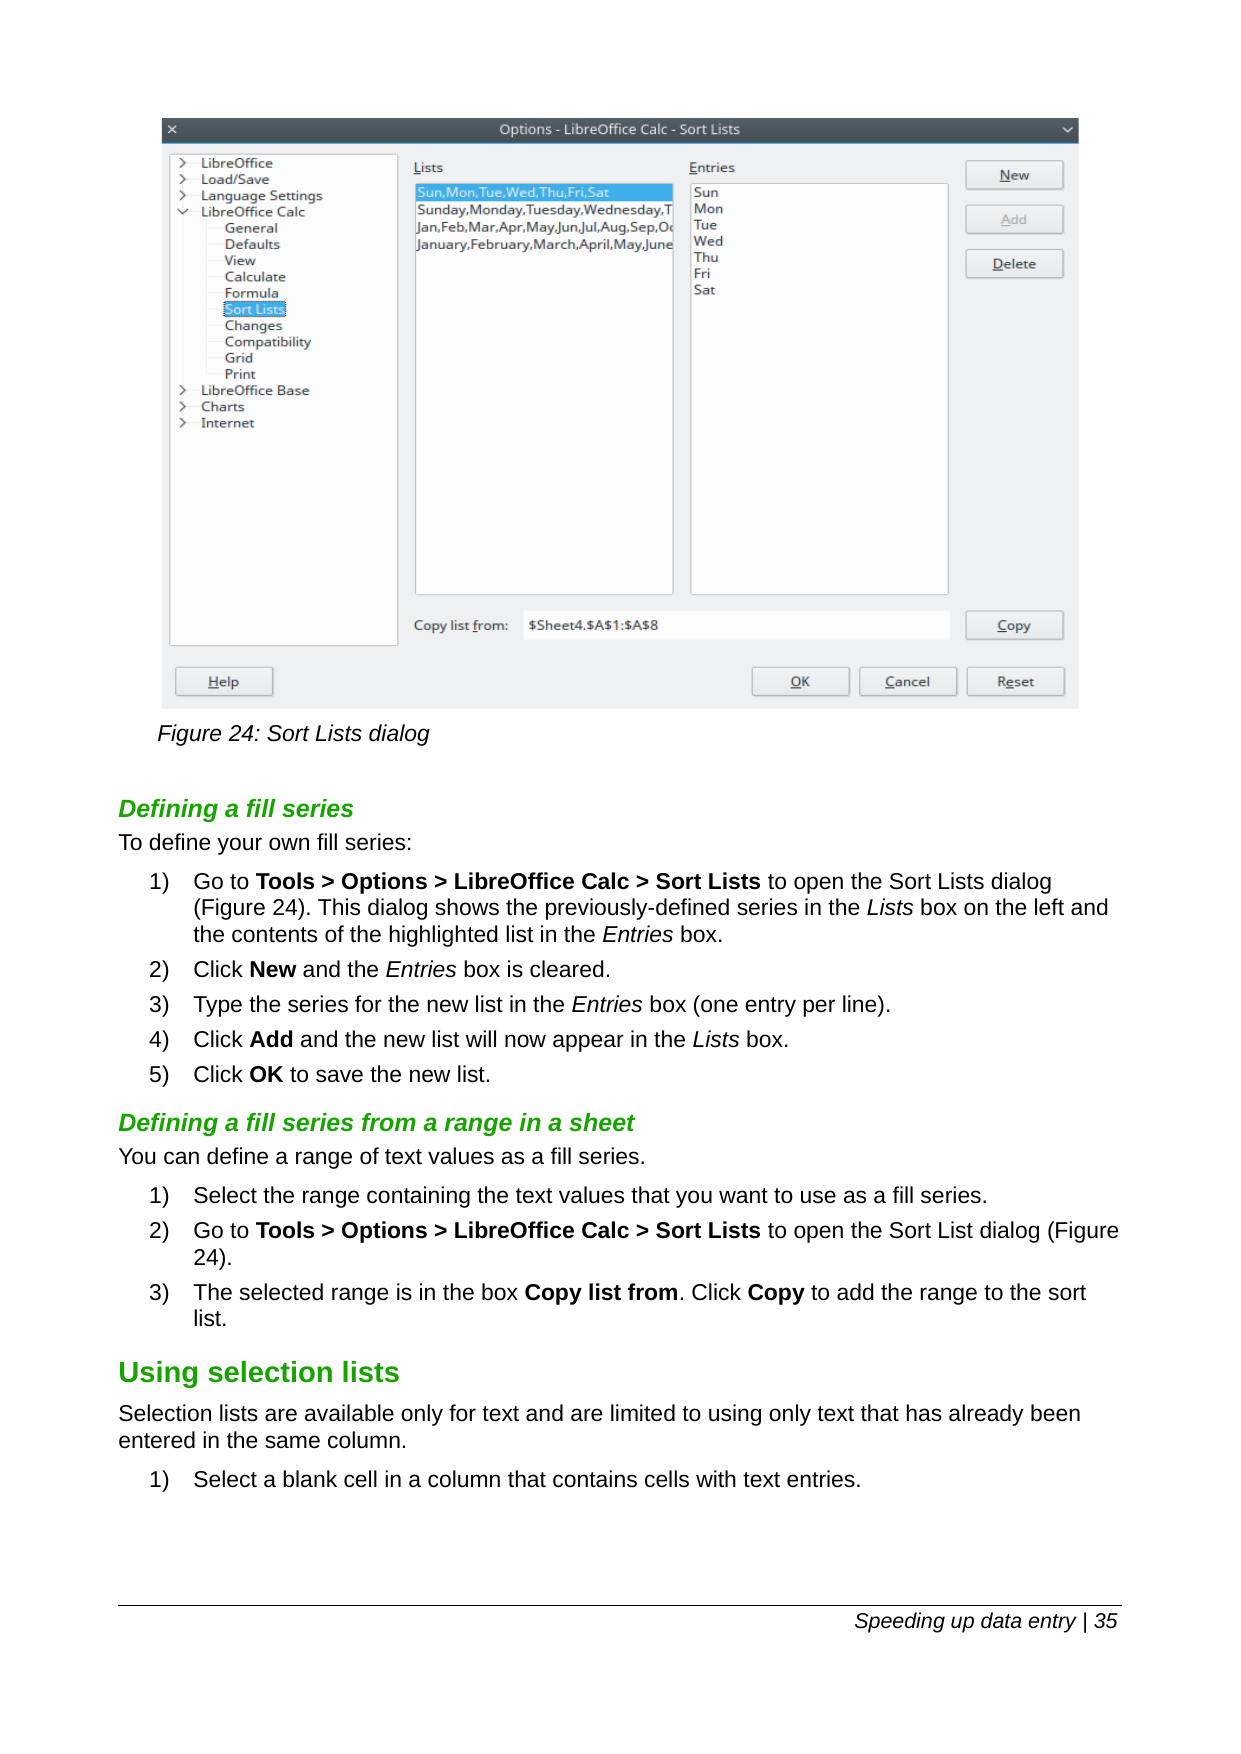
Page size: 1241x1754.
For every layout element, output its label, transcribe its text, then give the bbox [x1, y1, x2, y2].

list Click OK to save the new list. [169, 1061, 1122, 1088]
subtitle Defining a fill series from a range in a sheet [118, 1108, 1122, 1137]
list Select a blank cell in a column that contains cells with text entries. [169, 1466, 1122, 1492]
list Select the range containing the text values that you want to use as a fill series. [169, 1182, 1122, 1208]
list Go to Tools > Options > LibreOffice Calc > Sort Lists to open the Sort List dialog (Figure 24). [169, 1217, 1122, 1270]
list The selected range is in the box Copy list from. Click Copy to add the range to the sort list. [169, 1279, 1122, 1331]
list To define your own fill series: [118, 829, 1122, 855]
text Selection lists are available only for text and are limited to using only text that has already been entered in the same column. [118, 1400, 1122, 1453]
picture [161, 118, 1079, 709]
text Figure 24: Sort Lists dialog [157, 720, 1083, 746]
list Type the series for the new list in the Entries box (one entry per line). [169, 991, 1122, 1017]
list Go to Tools > Options > LibreOffice Calc > Sort Lists to open the Sort Lists dialog (Figure 24). This dialog shows the previously-defined series in the Lists box on the left and the contents of the highlighted list in the Entries box. [169, 868, 1122, 947]
text You can define a range of text values as a fill series. [118, 1143, 1122, 1169]
list Click Add and the new list will now appear in the Lists box. [169, 1026, 1122, 1053]
subtitle Using selection lists [118, 1355, 1122, 1389]
list Click New and the Entries box is cleared. [169, 956, 1122, 982]
subtitle Defining a fill series [118, 794, 1122, 823]
